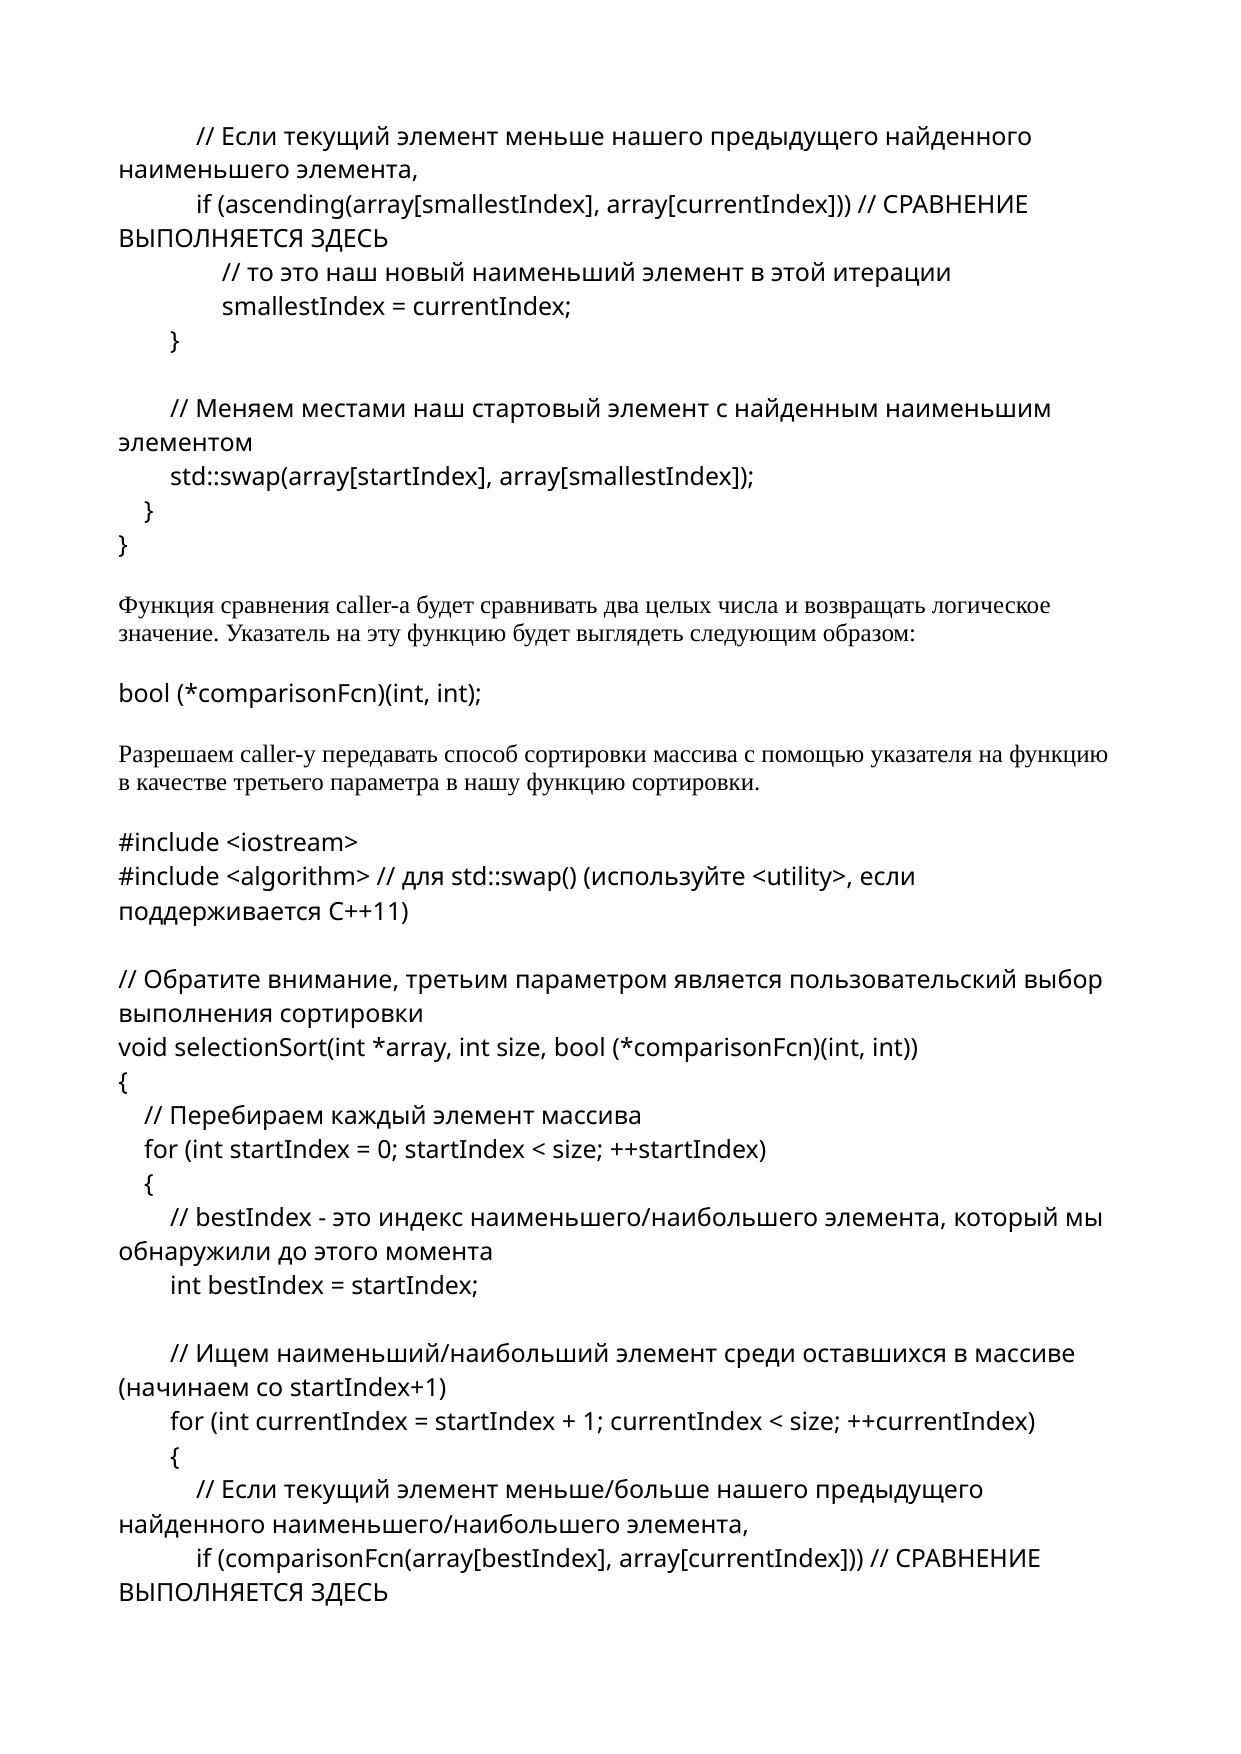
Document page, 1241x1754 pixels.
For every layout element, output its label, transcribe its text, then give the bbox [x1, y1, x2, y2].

text } [118, 493, 1122, 527]
text // Если текущий элемент меньше нашего предыдущего найденного наименьшего элемента, [118, 118, 1122, 186]
text } [118, 527, 1122, 561]
text for (int currentIndex = startIndex + 1; currentIndex < size; ++currentIndex) [118, 1404, 1122, 1438]
text Разрешаем caller-у передавать способ сортировки массива с помощью указателя на функцию в качестве третьего параметра в нашу функцию сортировки. [118, 739, 1122, 796]
text #include <algorithm> // для std::swap() (используйте <utility>, если поддерживается C++11) [118, 859, 1122, 927]
text } [118, 322, 1122, 357]
text if (comparisonFcn(array[bestIndex], array[currentIndex])) // СРАВНЕНИЕ ВЫПОЛНЯЕТСЯ ЗДЕСЬ [118, 1540, 1122, 1608]
text // Перебираем каждый элемент массива [118, 1097, 1122, 1132]
text for (int startIndex = 0; startIndex < size; ++startIndex) [118, 1132, 1122, 1166]
text { [118, 1166, 1122, 1200]
text // Обратите внимание, третьим параметром является пользовательский выбор выполнения сортировки [118, 961, 1122, 1029]
text // Меняем местами наш стартовый элемент с найденным наименьшим элементом [118, 391, 1122, 459]
text void selectionSort(int *array, int size, bool (*comparisonFcn)(int, int)) [118, 1029, 1122, 1063]
text #include <iostream> [118, 825, 1122, 859]
text // Если текущий элемент меньше/больше нашего предыдущего найденного наименьшего/наибольшего элемента, [118, 1472, 1122, 1540]
text bool (*comparisonFcn)(int, int); [118, 676, 1122, 710]
text { [118, 1063, 1122, 1097]
text int bestIndex = startIndex; [118, 1268, 1122, 1302]
text std::swap(array[startIndex], array[smallestIndex]); [118, 459, 1122, 493]
text Функция сравнения caller-а будет сравнивать два целых числа и возвращать логическое значение. Указатель на эту функцию будет выглядеть следующим образом: [118, 590, 1122, 647]
text if (ascending(array[smallestIndex], array[currentIndex])) // СРАВНЕНИЕ ВЫПОЛНЯЕТСЯ ЗДЕСЬ [118, 186, 1122, 254]
text // то это наш новый наименьший элемент в этой итерации [118, 254, 1122, 288]
text { [118, 1438, 1122, 1472]
text // Ищем наименьший/наибольший элемент среди оставшихся в массиве (начинаем со startIndex+1) [118, 1336, 1122, 1404]
text // bestIndex - это индекс наименьшего/наибольшего элемента, который мы обнаружили до этого момента [118, 1200, 1122, 1268]
text smallestIndex = currentIndex; [118, 288, 1122, 322]
